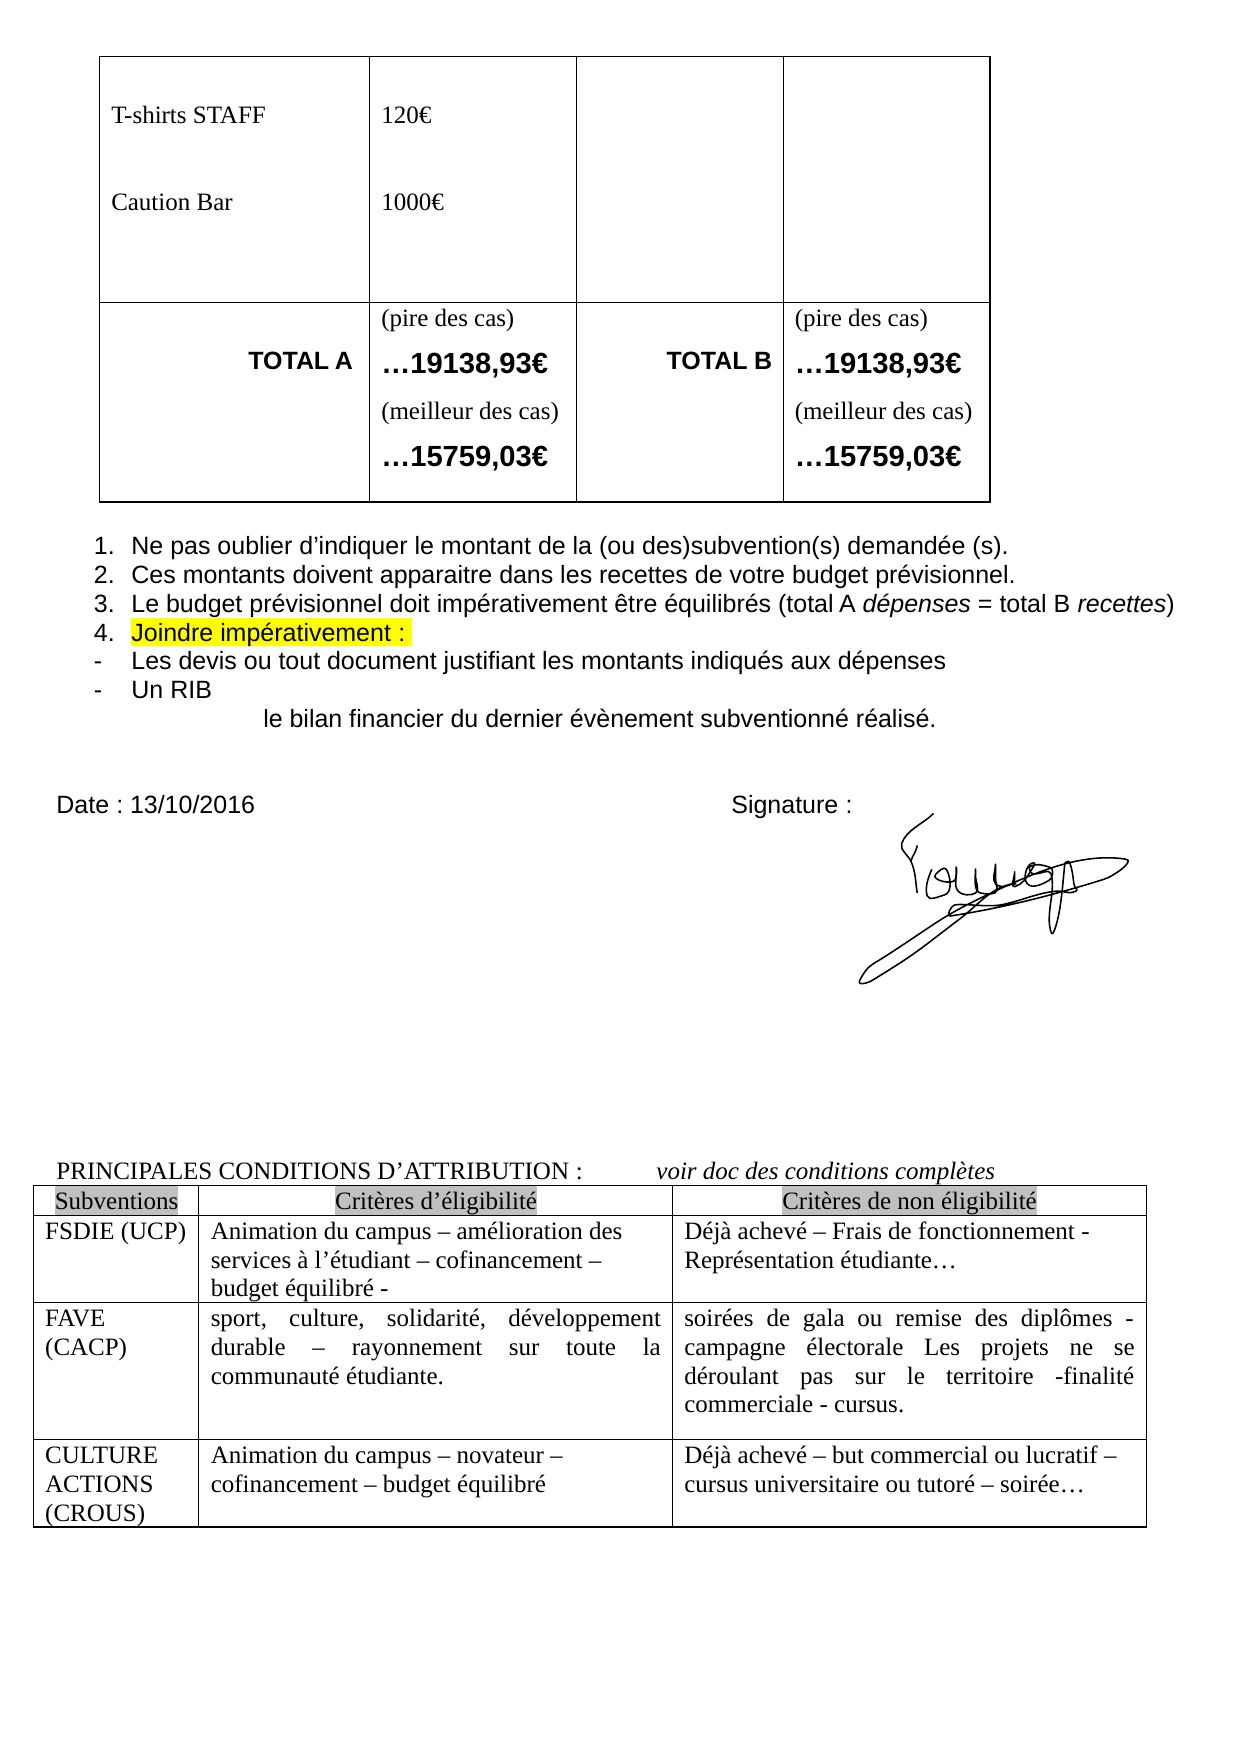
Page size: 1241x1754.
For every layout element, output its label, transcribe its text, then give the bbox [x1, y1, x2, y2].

table_cell [784, 473, 989, 501]
table_header Critères d’éligibilité [199, 1186, 672, 1215]
list Les devis ou tout document justifiant les montants indiqués aux dépenses [94, 646, 1184, 675]
table_cell CULTURE ACTIONS (CROUS) [34, 1440, 198, 1526]
text Date : 13/10/2016 Signature : [56, 790, 1184, 984]
table_cell Déjà achevé – but commercial ou lucratif – cursus universitaire ou tutoré – soirée… [673, 1440, 1146, 1526]
table_cell 120€ 1000€ [370, 57, 576, 302]
list Le budget prévisionnel doit impérativement être équilibrés (total A dépenses = total B recettes) [94, 589, 1184, 617]
text PRINCIPALES CONDITIONS D’ATTRIBUTION : voir doc des conditions complètes [56, 1156, 1184, 1185]
table_cell [784, 57, 989, 302]
table_cell TOTAL A [100, 303, 369, 473]
table_cell FSDIE (UCP) [34, 1216, 198, 1302]
text le bilan financier du dernier évènement subventionné réalisé. [94, 704, 1184, 732]
table_cell T-shirts STAFF Caution Bar [100, 57, 369, 302]
list Ces montants doivent apparaitre dans les recettes de votre budget prévisionnel. [94, 560, 1184, 589]
table_cell (pire des cas) …19138,93€ (meilleur des cas) …15759,03€ [370, 303, 576, 473]
table_cell [577, 57, 783, 302]
list Joindre impérativement : [94, 617, 1184, 646]
list Ne pas oublier d’indiquer le montant de la (ou des)subvention(s) demandée (s). [94, 531, 1184, 560]
table_header Subventions [34, 1186, 198, 1215]
table_cell Animation du campus – novateur – cofinancement – budget équilibré [199, 1440, 672, 1526]
table_cell Déjà achevé – Frais de fonctionnement - Représentation étudiante… [673, 1216, 1146, 1302]
list Un RIB [94, 675, 1184, 704]
table_cell Animation du campus – amélioration des services à l’étudiant – cofinancement – budget équilibré - [199, 1216, 672, 1302]
table_header Critères de non éligibilité [673, 1186, 1146, 1215]
table_cell (pire des cas) …19138,93€ (meilleur des cas) …15759,03€ [784, 303, 989, 473]
table_cell [100, 473, 369, 501]
table_cell TOTAL B [577, 303, 783, 473]
table_cell sport, culture, solidarité, développement durable – rayonnement sur toute la communauté étudiante. [199, 1303, 672, 1439]
table_cell [577, 473, 783, 501]
table_cell FAVE (CACP) [34, 1303, 198, 1439]
table_cell soirées de gala ou remise des diplômes - campagne électorale Les projets ne se déroulant pas sur le territoire -finalité commerciale - cursus. [673, 1303, 1146, 1439]
table_cell [370, 473, 576, 501]
